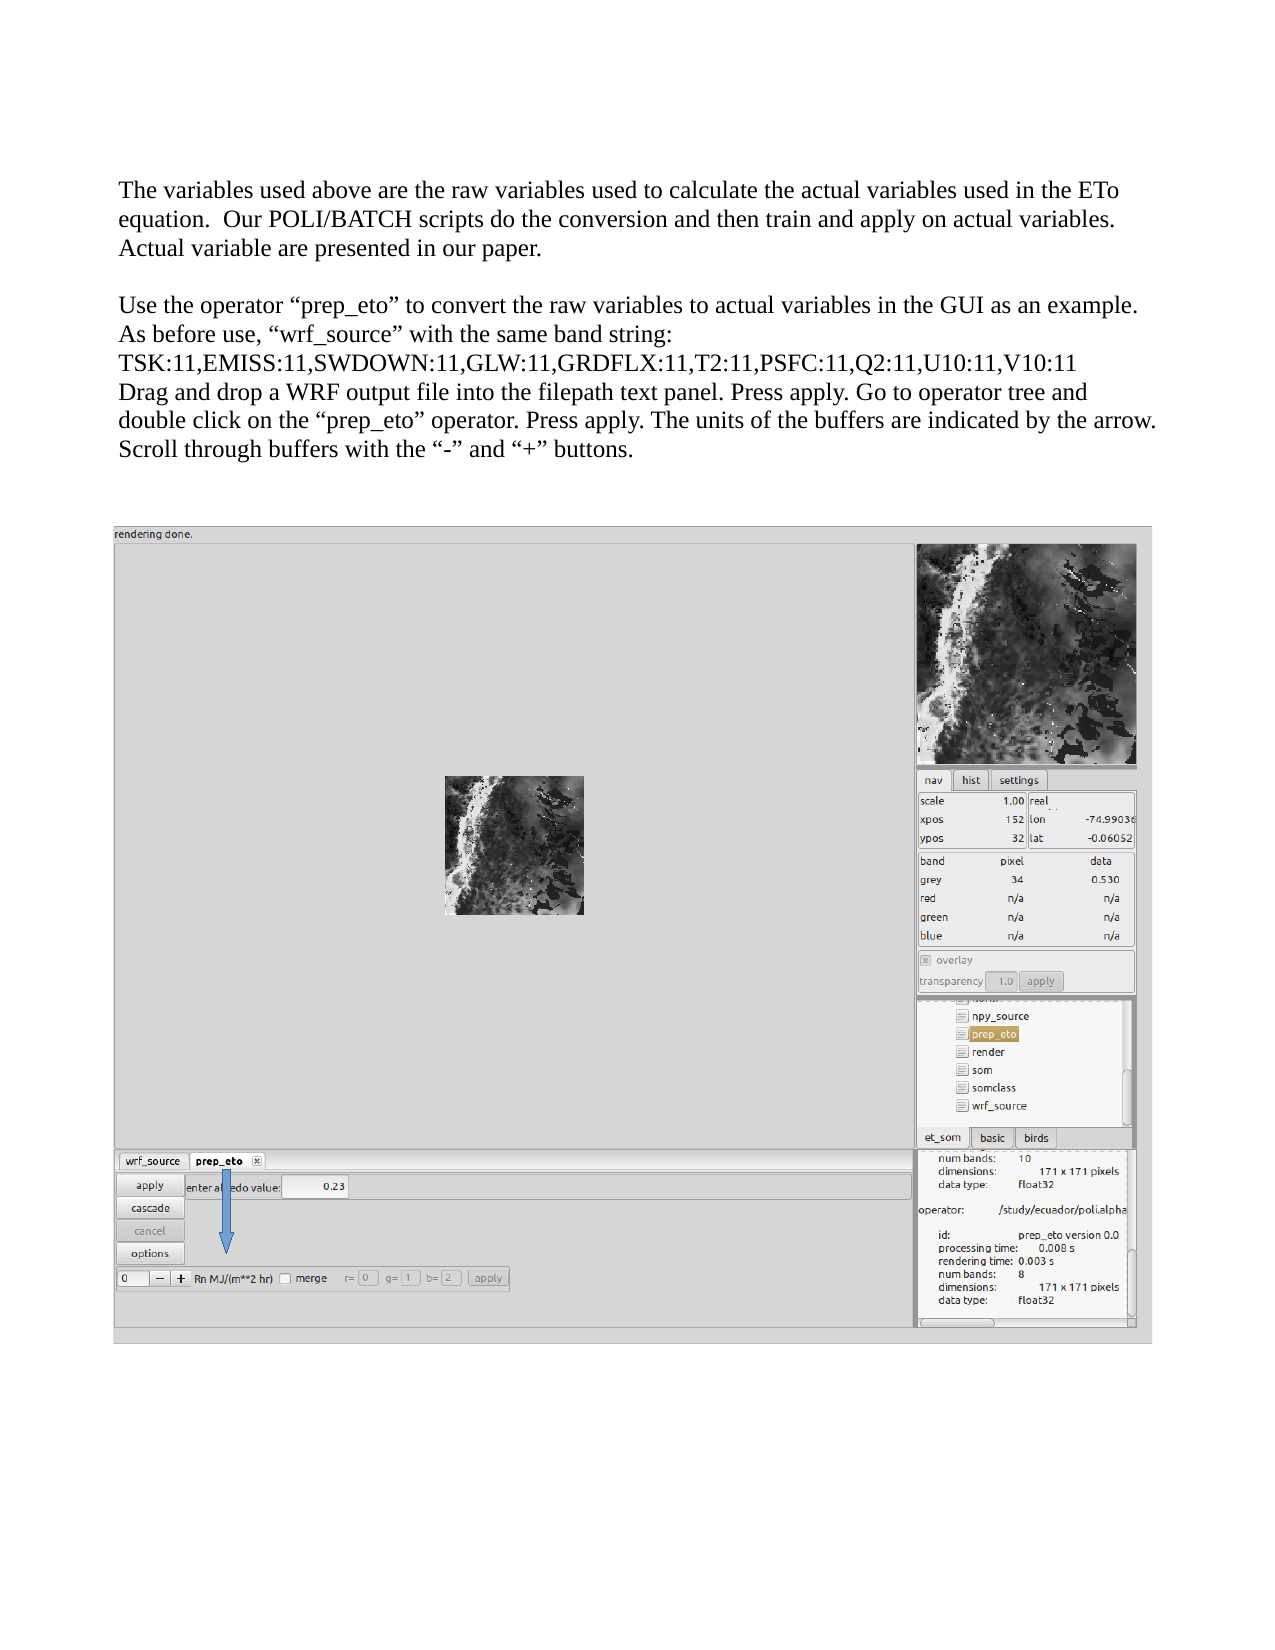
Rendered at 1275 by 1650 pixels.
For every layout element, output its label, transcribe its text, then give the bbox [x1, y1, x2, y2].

picture [113, 526, 1153, 1344]
text Actual variable are presented in our paper. [118, 233, 1157, 262]
text Drag and drop a WRF output file into the filepath text panel. Press apply. Go to operator tree and double click on the “prep_eto” operator. Press apply. The units of the buffers are indicated by the arrow. [118, 377, 1157, 434]
text Scroll through buffers with the “-” and “+” buttons. [118, 434, 1157, 463]
text Use the operator “prep_eto” to convert the raw variables to actual variables in the GUI as an example. As before use, “wrf_source” with the same band string: [118, 291, 1157, 348]
text The variables used above are the raw variables used to calculate the actual variables used in the ETo equation. Our POLI/BATCH scripts do the conversion and then train and apply on actual variables. [118, 176, 1157, 233]
text TSK:11,EMISS:11,SWDOWN:11,GLW:11,GRDFLX:11,T2:11,PSFC:11,Q2:11,U10:11,V10:11 [118, 348, 1157, 377]
